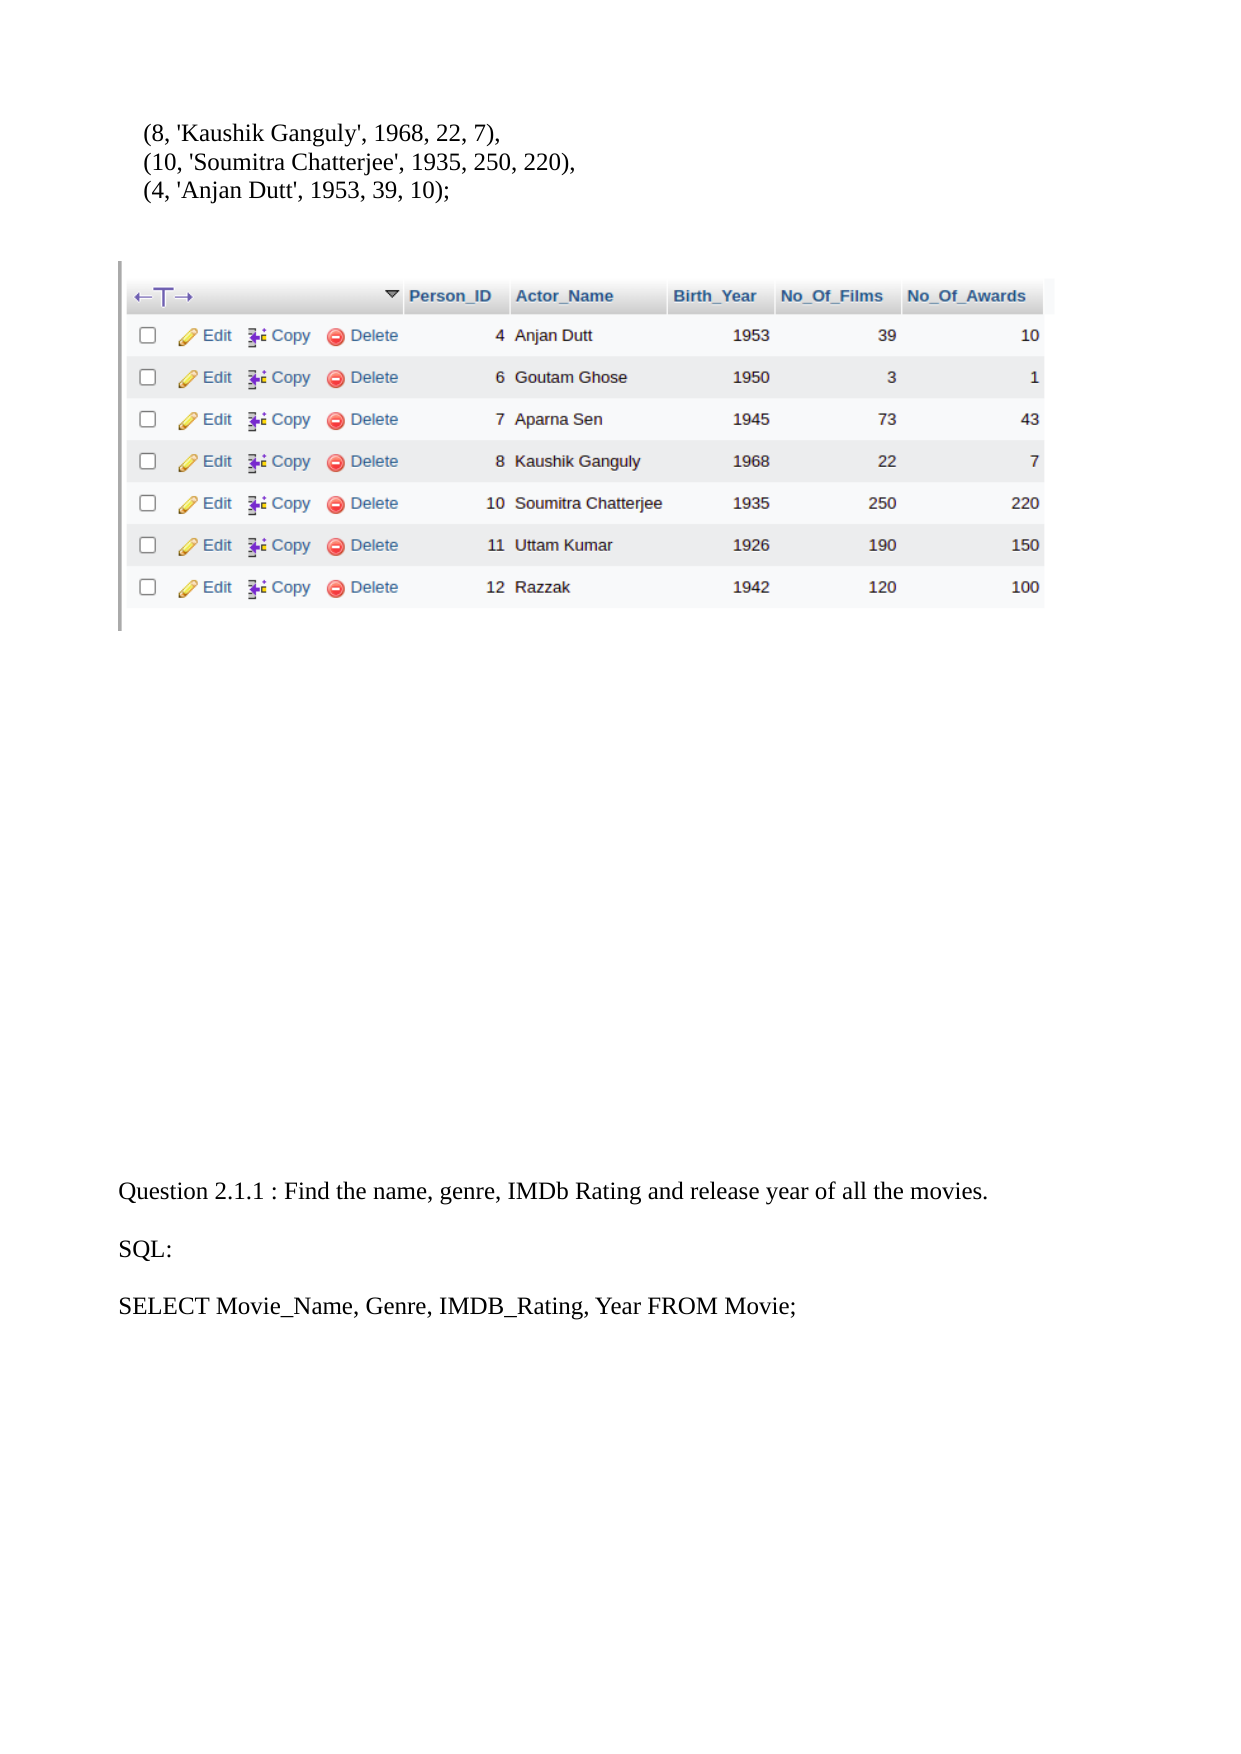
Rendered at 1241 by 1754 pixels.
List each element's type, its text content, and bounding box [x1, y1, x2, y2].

text (8, 'Kaushik Ganguly', 1968, 22, 7), [118, 118, 1122, 147]
text (4, 'Anjan Dutt', 1953, 39, 10); [118, 176, 1122, 204]
text SQL: [118, 1234, 1122, 1263]
text Question 2.1.1 : Find the name, genre, IMDb Rating and release year of all the movies. [118, 1176, 1122, 1205]
text SELECT Movie_Name, Genre, IMDB_Rating, Year FROM Movie; [118, 1291, 1122, 1320]
text (10, 'Soumitra Chatterjee', 1935, 250, 220), [118, 147, 1122, 176]
